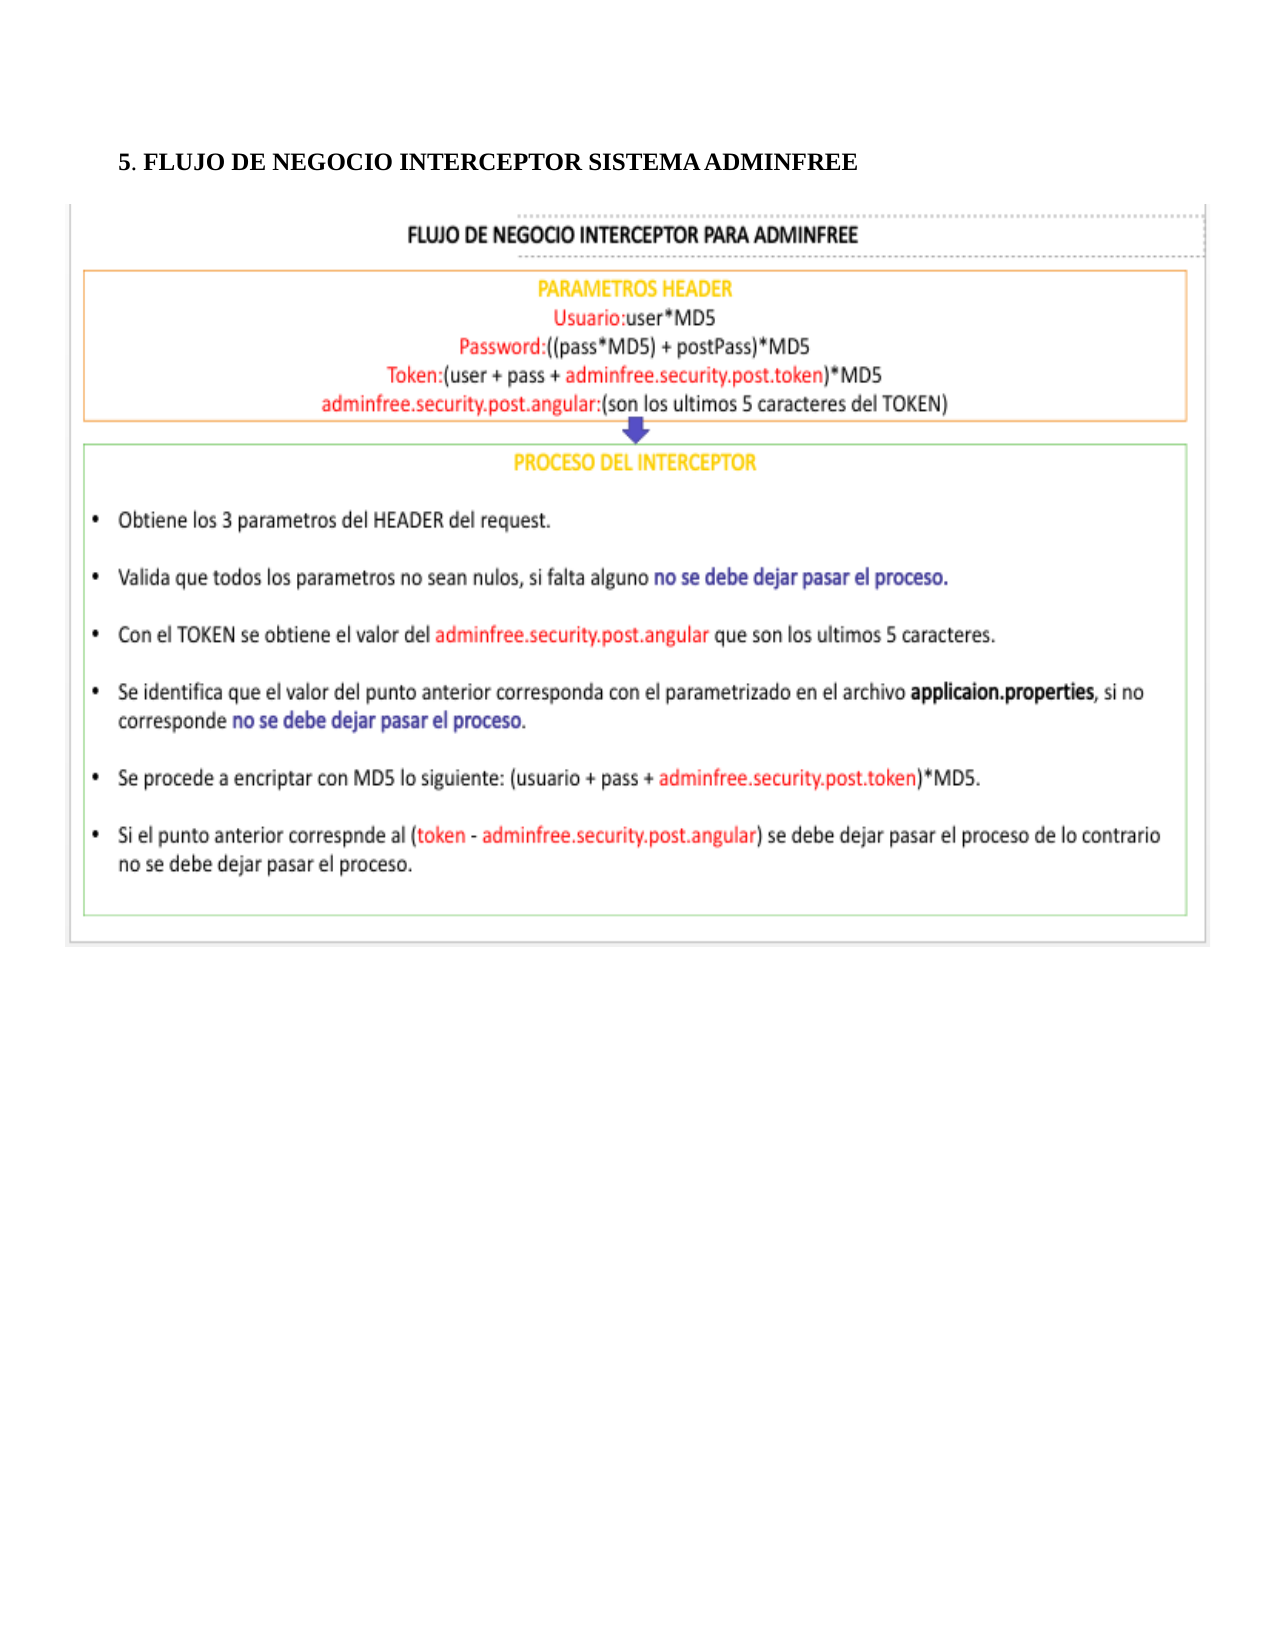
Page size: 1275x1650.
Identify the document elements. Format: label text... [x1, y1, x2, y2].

text 5. FLUJO DE NEGOCIO INTERCEPTOR SISTEMA ADMINFREE [118, 147, 1157, 176]
picture [65, 204, 1210, 947]
